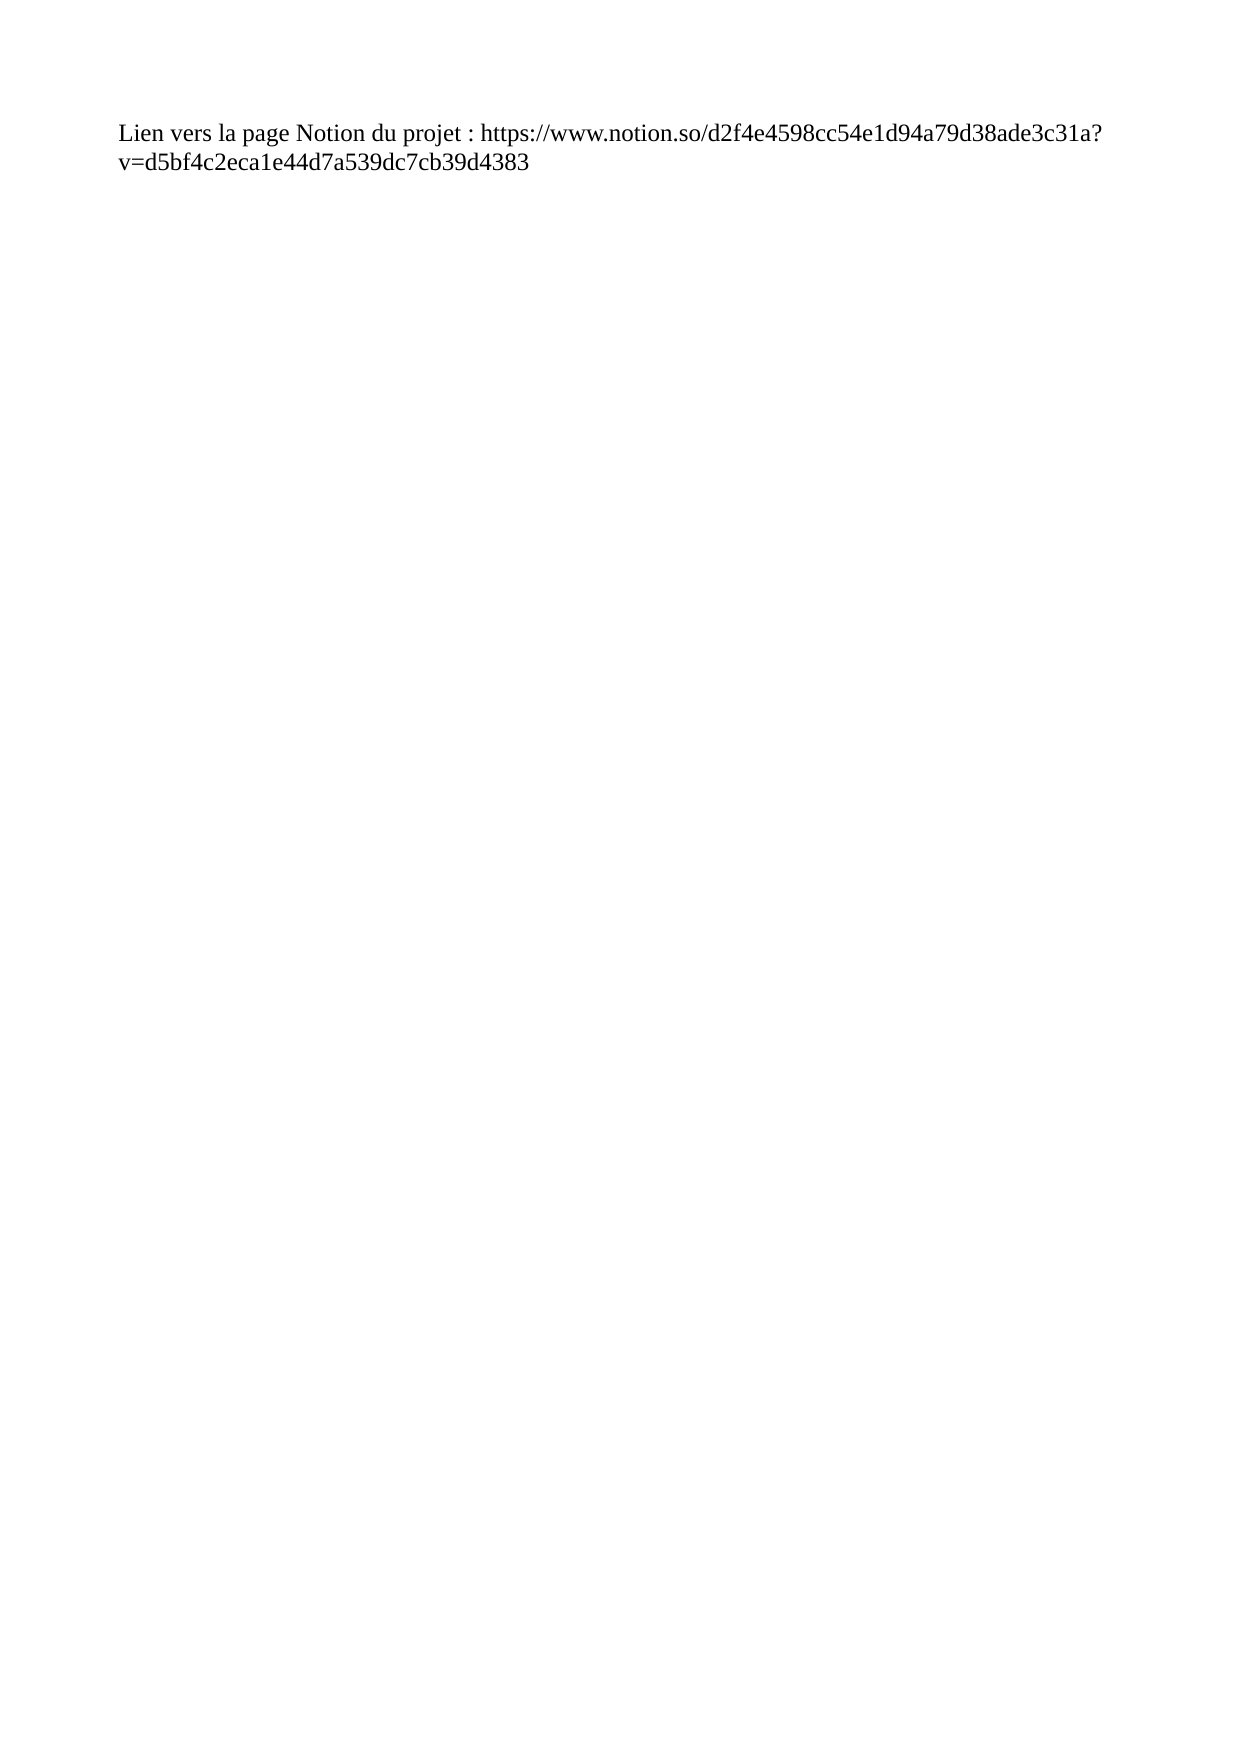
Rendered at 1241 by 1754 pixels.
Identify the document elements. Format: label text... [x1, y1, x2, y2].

text Lien vers la page Notion du projet : https://www.notion.so/d2f4e4598cc54e1d94a79d38ade3c31a?v=d5bf4c2eca1e44d7a539dc7cb39d4383 [118, 118, 1122, 176]
